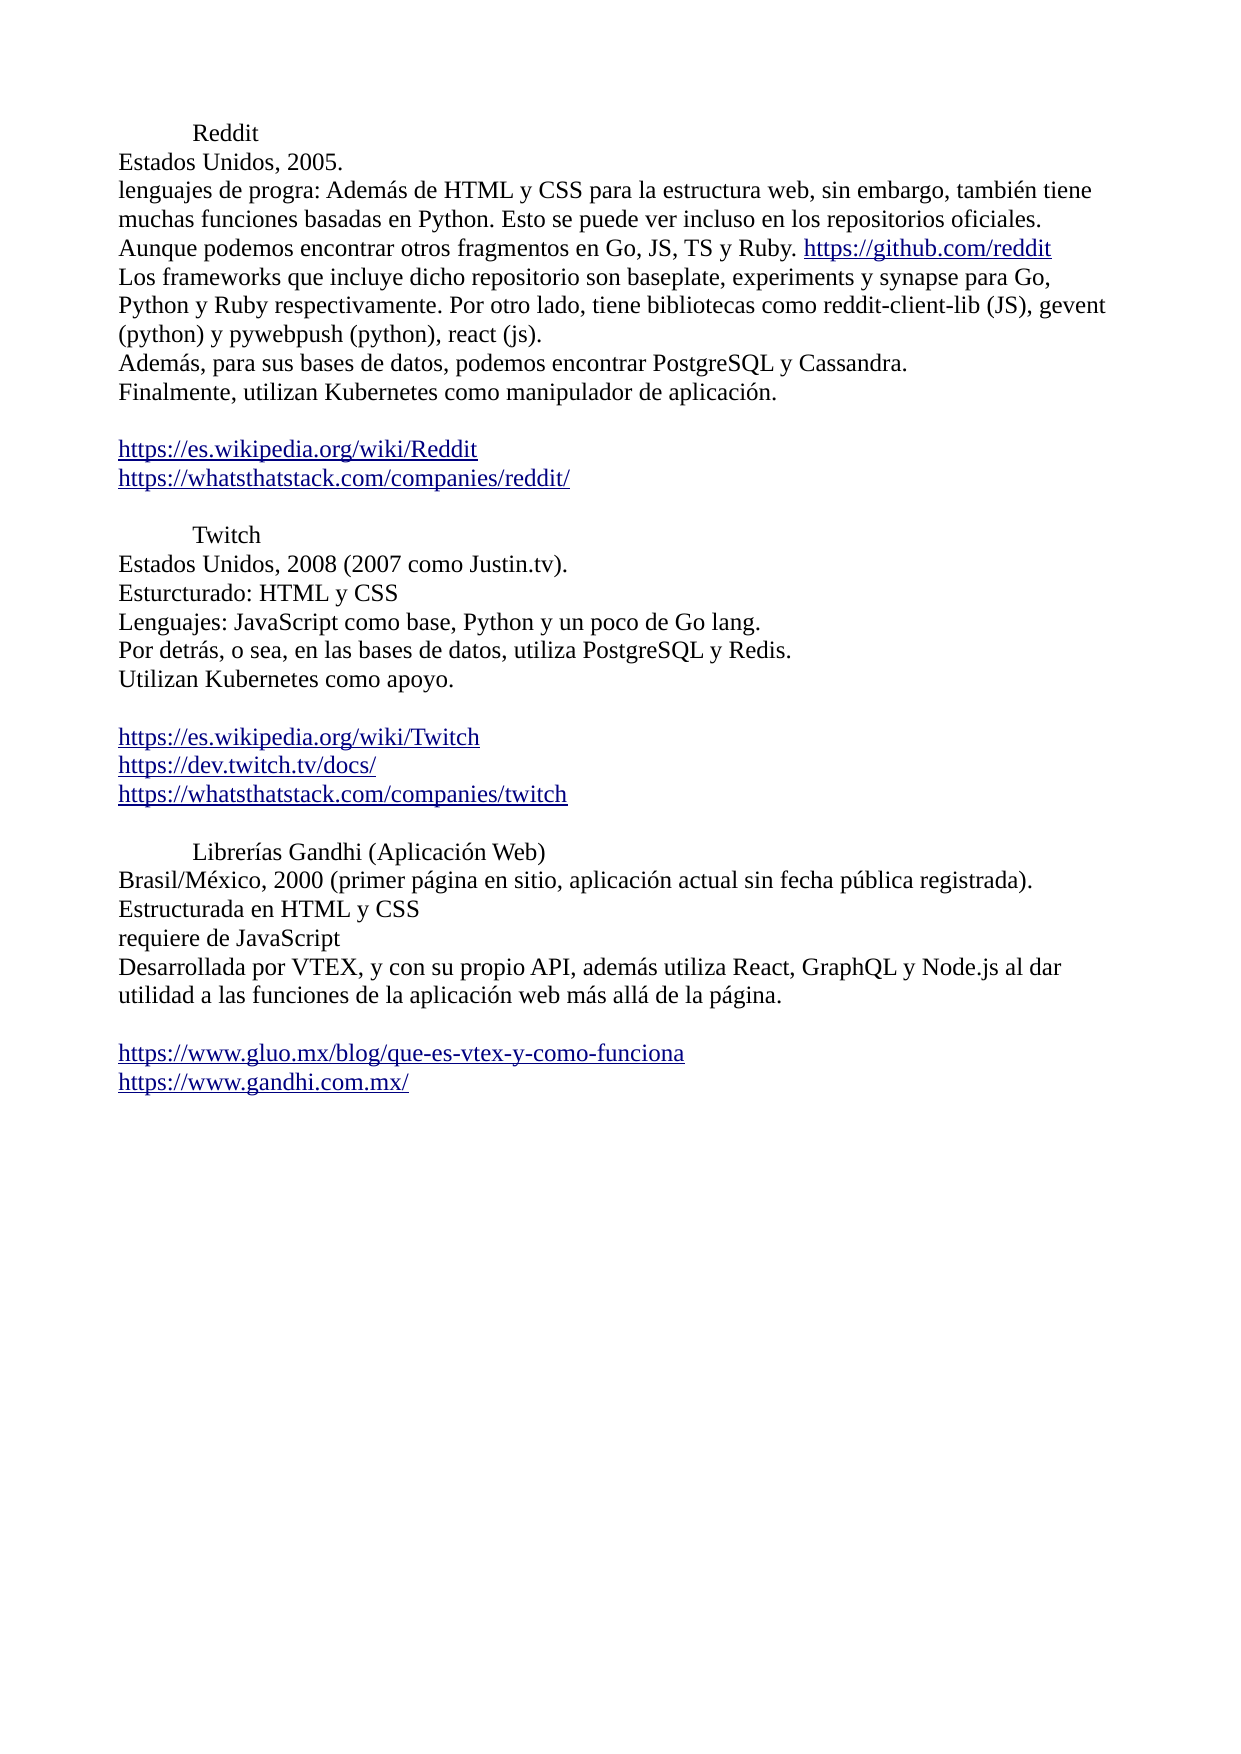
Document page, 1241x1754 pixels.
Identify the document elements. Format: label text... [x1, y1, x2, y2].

text Los frameworks que incluye dicho repositorio son baseplate, experiments y synapse para Go, Python y Ruby respectivamente. Por otro lado, tiene bibliotecas como reddit-client-lib (JS), gevent (python) y pywebpush (python), react (js). [118, 262, 1122, 348]
text https://www.gluo.mx/blog/que-es-vtex-y-como-funciona [118, 1038, 1122, 1067]
text https://whatsthatstack.com/companies/twitch [118, 779, 1122, 808]
text Estados Unidos, 2008 (2007 como Justin.tv). [118, 549, 1122, 578]
text lenguajes de progra: Además de HTML y CSS para la estructura web, sin embargo, también tiene muchas funciones basadas en Python. Esto se puede ver incluso en los repositorios oficiales. Aunque podemos encontrar otros fragmentos en Go, JS, TS y Ruby. https://github.com/reddit [118, 176, 1122, 262]
text Estructurada en HTML y CSS [118, 894, 1122, 923]
text https://www.gandhi.com.mx/ [118, 1067, 1122, 1096]
text Lenguajes: JavaScript como base, Python y un poco de Go lang. [118, 607, 1122, 636]
text https://es.wikipedia.org/wiki/Reddit [118, 434, 1122, 463]
text requiere de JavaScript [118, 923, 1122, 952]
text Utilizan Kubernetes como apoyo. [118, 664, 1122, 693]
text Twitch [118, 521, 1122, 549]
text Desarrollada por VTEX, y con su propio API, además utiliza React, GraphQL y Node.js al dar utilidad a las funciones de la aplicación web más allá de la página. [118, 952, 1122, 1009]
text Por detrás, o sea, en las bases de datos, utiliza PostgreSQL y Redis. [118, 636, 1122, 664]
text Reddit [118, 118, 1122, 147]
text Brasil/México, 2000 (primer página en sitio, aplicación actual sin fecha pública registrada). [118, 866, 1122, 894]
text Además, para sus bases de datos, podemos encontrar PostgreSQL y Cassandra. [118, 348, 1122, 377]
text Estados Unidos, 2005. [118, 147, 1122, 176]
text Finalmente, utilizan Kubernetes como manipulador de aplicación. [118, 377, 1122, 406]
text Librerías Gandhi (Aplicación Web) [118, 837, 1122, 866]
text https://es.wikipedia.org/wiki/Twitch [118, 722, 1122, 751]
text https://dev.twitch.tv/docs/ [118, 751, 1122, 779]
text Esturcturado: HTML y CSS [118, 578, 1122, 607]
text https://whatsthatstack.com/companies/reddit/ [118, 463, 1122, 492]
